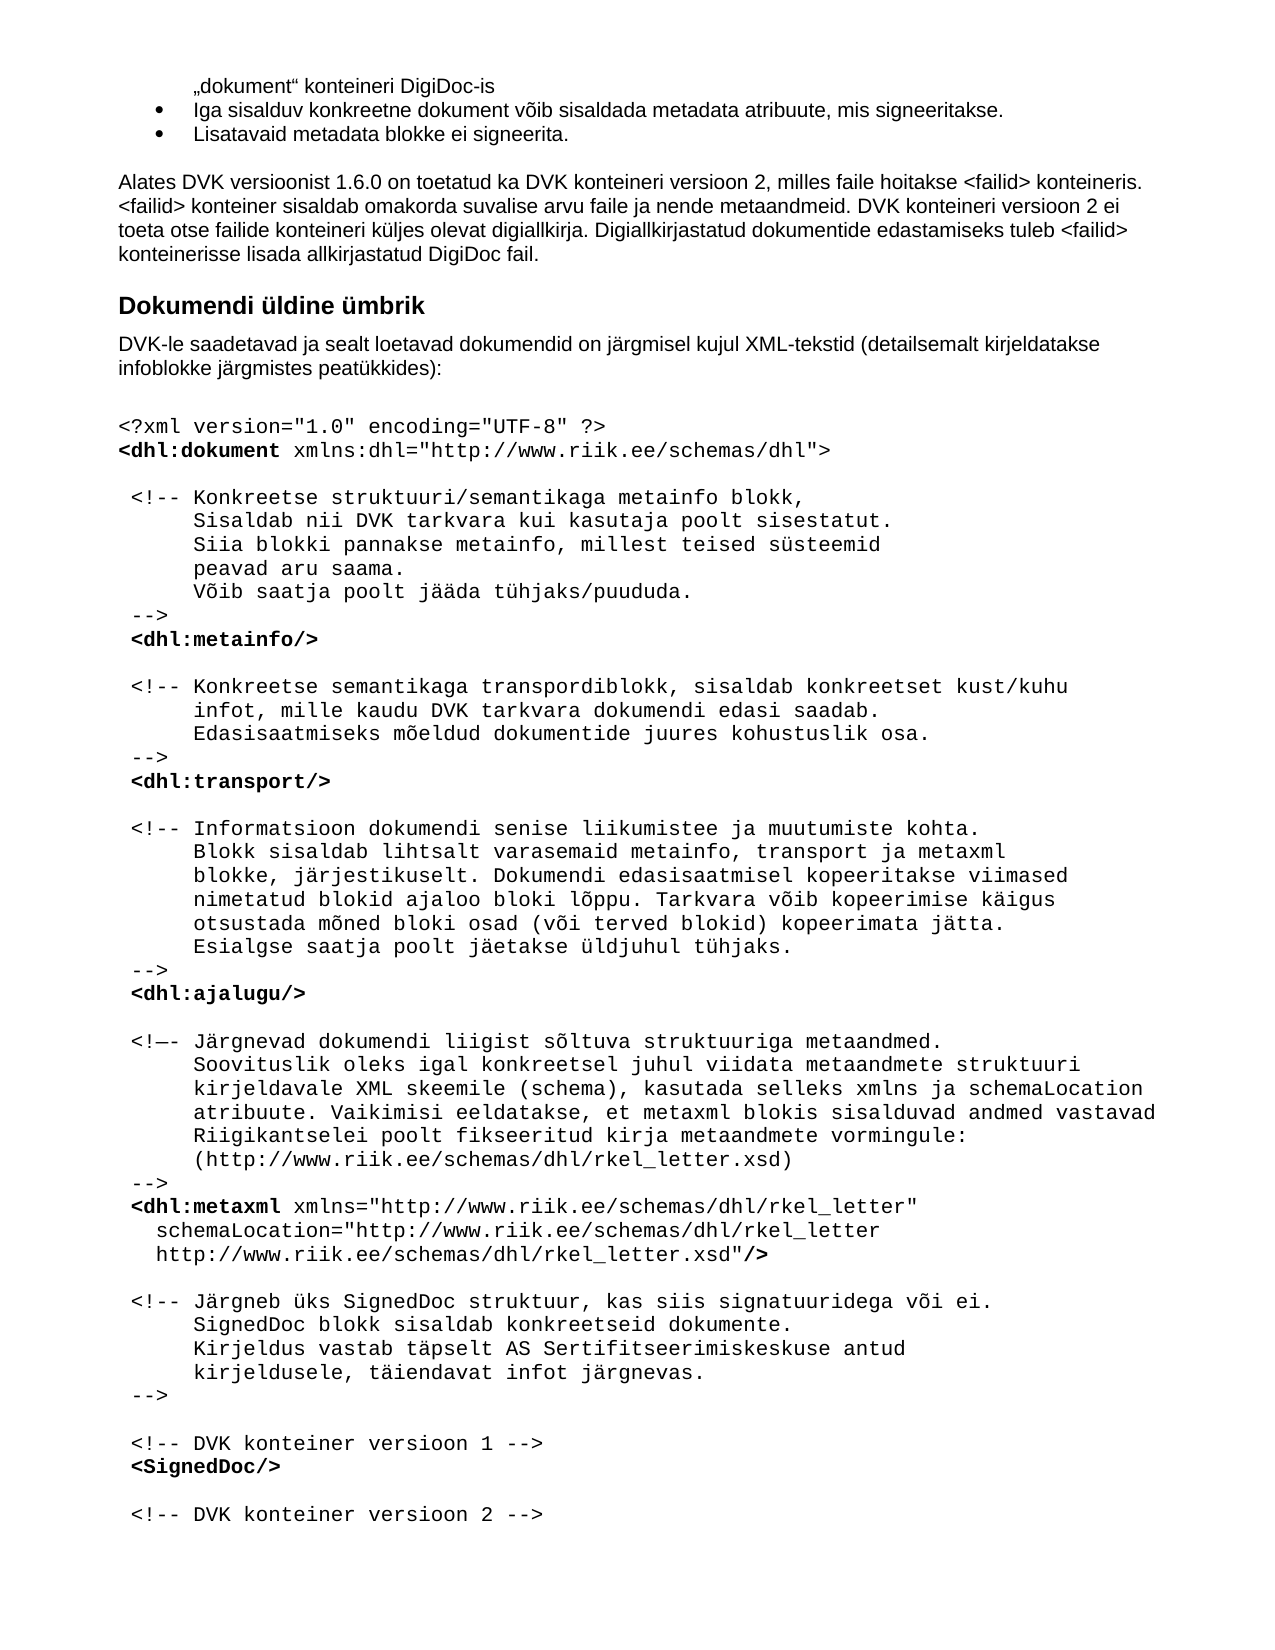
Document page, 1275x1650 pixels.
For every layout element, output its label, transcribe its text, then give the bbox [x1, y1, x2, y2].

text <dhl:transport/> [118, 771, 1157, 794]
text Blokk sisaldab lihtsalt varasemaid metainfo, transport ja metaxml [118, 842, 1157, 865]
text atribuute. Vaikimisi eeldatakse, et metaxml blokis sisalduvad andmed vastavad [118, 1102, 1157, 1125]
text (http://www.riik.ee/schemas/dhl/rkel_letter.xsd) [118, 1149, 1157, 1173]
text <!-- DVK konteiner versioon 1 --> [118, 1433, 1157, 1456]
text peavad aru saama. [118, 558, 1157, 581]
text <dhl:metainfo/> [118, 629, 1157, 652]
text Kirjeldus vastab täpselt AS Sertifitseerimiskeskuse antud [118, 1338, 1157, 1362]
text DVK-le saadetavad ja sealt loetavad dokumendid on järgmisel kujul XML-tekstid (detailsemalt kirjeldatakse infoblokke järgmistes peatükkides): [118, 332, 1157, 380]
text <?xml version="1.0" encoding="UTF-8" ?> [118, 416, 1157, 439]
text --> [118, 1385, 1157, 1409]
text nimetatud blokid ajaloo bloki lõppu. Tarkvara võib kopeerimise käigus [118, 889, 1157, 912]
text <dhl:metaxml xmlns="http://www.riik.ee/schemas/dhl/rkel_letter" [118, 1196, 1157, 1220]
text --> [118, 960, 1157, 983]
text <!-- Konkreetse struktuuri/semantikaga metainfo blokk, [118, 487, 1157, 511]
text <dhl:dokument xmlns:dhl="http://www.riik.ee/schemas/dhl"> [118, 439, 1157, 463]
text blokke, järjestikuselt. Dokumendi edasisaatmisel kopeeritakse viimased [118, 865, 1157, 889]
text Alates DVK versioonist 1.6.0 on toetatud ka DVK konteineri versioon 2, milles faile hoitakse <failid> konteineris. <failid> konteiner sisaldab omakorda suvalise arvu faile ja nende metaandmeid. DVK konteineri versioon 2 ei toeta otse failide konteineri küljes olevat digiallkirja. Digiallkirjastatud dokumentide edastamiseks tuleb <failid> konteinerisse lisada allkirjastatud DigiDoc fail. [118, 170, 1157, 266]
text Soovituslik oleks igal konkreetsel juhul viidata metaandmete struktuuri [118, 1054, 1157, 1078]
text Edasisaatmiseks mõeldud dokumentide juures kohustuslik osa. [118, 723, 1157, 747]
text Esialgse saatja poolt jäetakse üldjuhul tühjaks. [118, 936, 1157, 960]
text <!-- Konkreetse semantikaga transpordiblokk, sisaldab konkreetset kust/kuhu [118, 676, 1157, 700]
text <!-- Informatsioon dokumendi senise liikumistee ja muutumiste kohta. [118, 818, 1157, 842]
text kirjeldusele, täiendavat infot järgnevas. [118, 1362, 1157, 1385]
text --> [118, 605, 1157, 629]
text Võib saatja poolt jääda tühjaks/puududa. [118, 581, 1157, 605]
text <dhl:ajalugu/> [118, 983, 1157, 1007]
text <!-- DVK konteiner versioon 2 --> [118, 1504, 1157, 1527]
text <SignedDoc/> [118, 1456, 1157, 1480]
text <!-- Järgneb üks SignedDoc struktuur, kas siis signatuuridega või ei. [118, 1291, 1157, 1314]
text otsustada mõned bloki osad (või terved blokid) kopeerimata jätta. [118, 912, 1157, 936]
text kirjeldavale XML skeemile (schema), kasutada selleks xmlns ja schemaLocation [118, 1078, 1157, 1102]
text <!—- Järgnevad dokumendi liigist sõltuva struktuuriga metaandmed. [118, 1031, 1157, 1054]
text Riigikantselei poolt fikseeritud kirja metaandmete vormingule: [118, 1125, 1157, 1149]
text Siia blokki pannakse metainfo, millest teised süsteemid [118, 534, 1157, 558]
subtitle Dokumendi üldine ümbrik [118, 291, 1157, 319]
text --> [118, 747, 1157, 771]
text SignedDoc blokk sisaldab konkreetseid dokumente. [118, 1314, 1157, 1338]
text schemaLocation="http://www.riik.ee/schemas/dhl/rkel_letter [118, 1220, 1157, 1243]
list Iga sisalduv konkreetne dokument võib sisaldada metadata atribuute, mis signeeritakse. [156, 98, 1157, 122]
text http://www.riik.ee/schemas/dhl/rkel_letter.xsd"/> [118, 1243, 1157, 1267]
text --> [118, 1173, 1157, 1196]
list „dokument“ konteineri DigiDoc-is [156, 74, 1157, 98]
list Lisatavaid metadata blokke ei signeerita. [156, 122, 1157, 146]
text infot, mille kaudu DVK tarkvara dokumendi edasi saadab. [118, 700, 1157, 723]
text Sisaldab nii DVK tarkvara kui kasutaja poolt sisestatut. [118, 511, 1157, 534]
